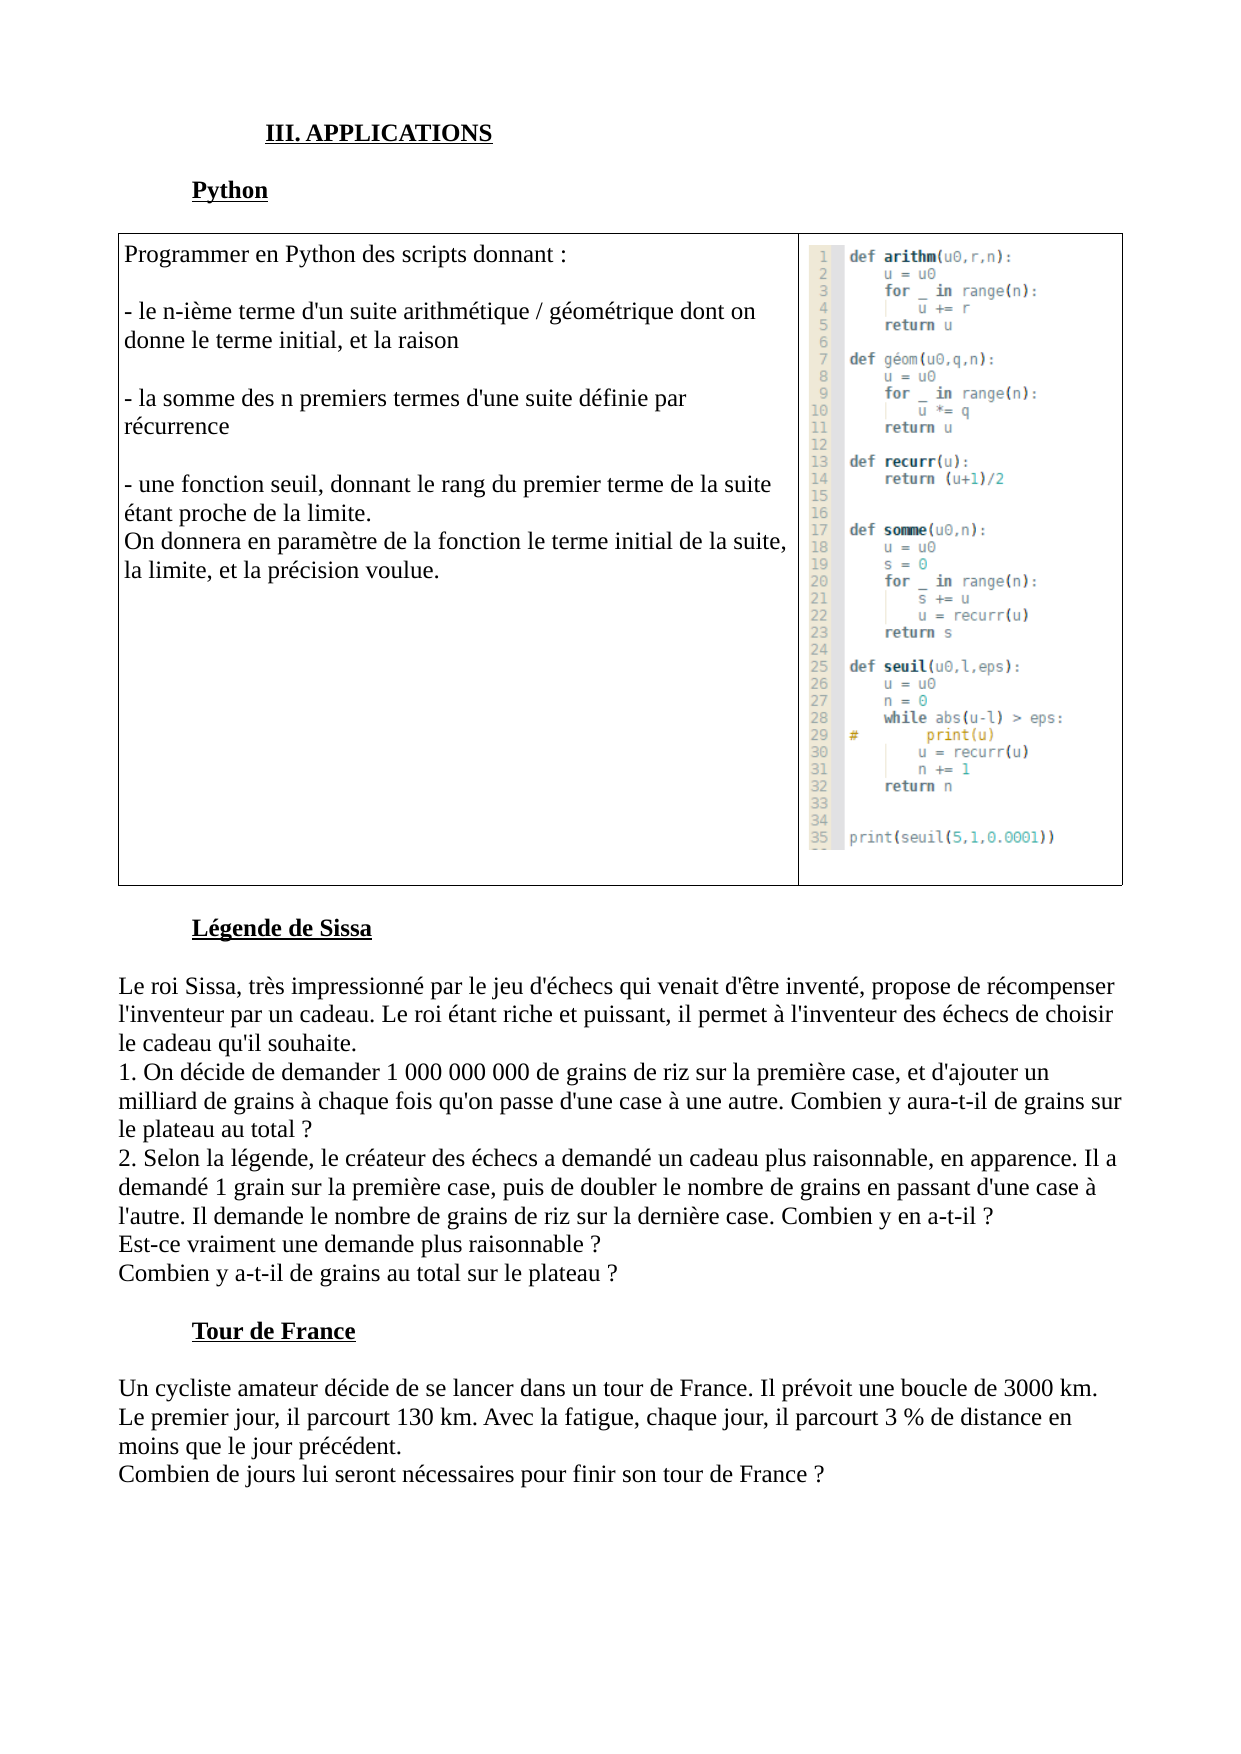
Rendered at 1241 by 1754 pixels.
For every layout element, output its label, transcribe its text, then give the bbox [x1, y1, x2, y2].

table_header [799, 234, 1122, 884]
text Un cycliste amateur décide de se lancer dans un tour de France. Il prévoit une boucle de 3000 km. [118, 1373, 1122, 1402]
text Légende de Sissa [118, 913, 1122, 942]
text III. APPLICATIONS [118, 118, 1122, 147]
text Tour de France [118, 1316, 1122, 1344]
text 1. On décide de demander 1 000 000 000 de grains de riz sur la première case, et d'ajouter un milliard de grains à chaque fois qu'on passe d'une case à une autre. Combien y aura-t-il de grains sur le plateau au total ? [118, 1057, 1122, 1143]
text Python [118, 176, 1122, 204]
text 2. Selon la légende, le créateur des échecs a demandé un cadeau plus raisonnable, en apparence. Il a demandé 1 grain sur la première case, puis de doubler le nombre de grains en passant d'une case à l'autre. Il demande le nombre de grains de riz sur la dernière case. Combien y en a-t-il ? [118, 1143, 1122, 1229]
text Le premier jour, il parcourt 130 km. Avec la fatigue, chaque jour, il parcourt 3 % de distance en moins que le jour précédent. [118, 1402, 1122, 1459]
text Combien de jours lui seront nécessaires pour finir son tour de France ? [118, 1459, 1122, 1488]
text Le roi Sissa, très impressionné par le jeu d'échecs qui venait d'être inventé, propose de récompenser l'inventeur par un cadeau. Le roi étant riche et puissant, il permet à l'inventeur des échecs de choisir le cadeau qu'il souhaite. [118, 971, 1122, 1057]
picture [808, 245, 1079, 850]
text Est-ce vraiment une demande plus raisonnable ? [118, 1229, 1122, 1258]
text Combien y a-t-il de grains au total sur le plateau ? [118, 1258, 1122, 1287]
table_header Programmer en Python des scripts donnant : - le n-ième terme d'un suite arithmétique / géométrique dont on donne le terme initial, et la raison - la somme des n premiers termes d'une suite définie par récurrence - une fonction seuil, donnant le rang du premier terme de la suite étant proche de la limite. On donnera en paramètre de la fonction le terme initial de la suite, la limite, et la précision voulue. [119, 234, 798, 884]
